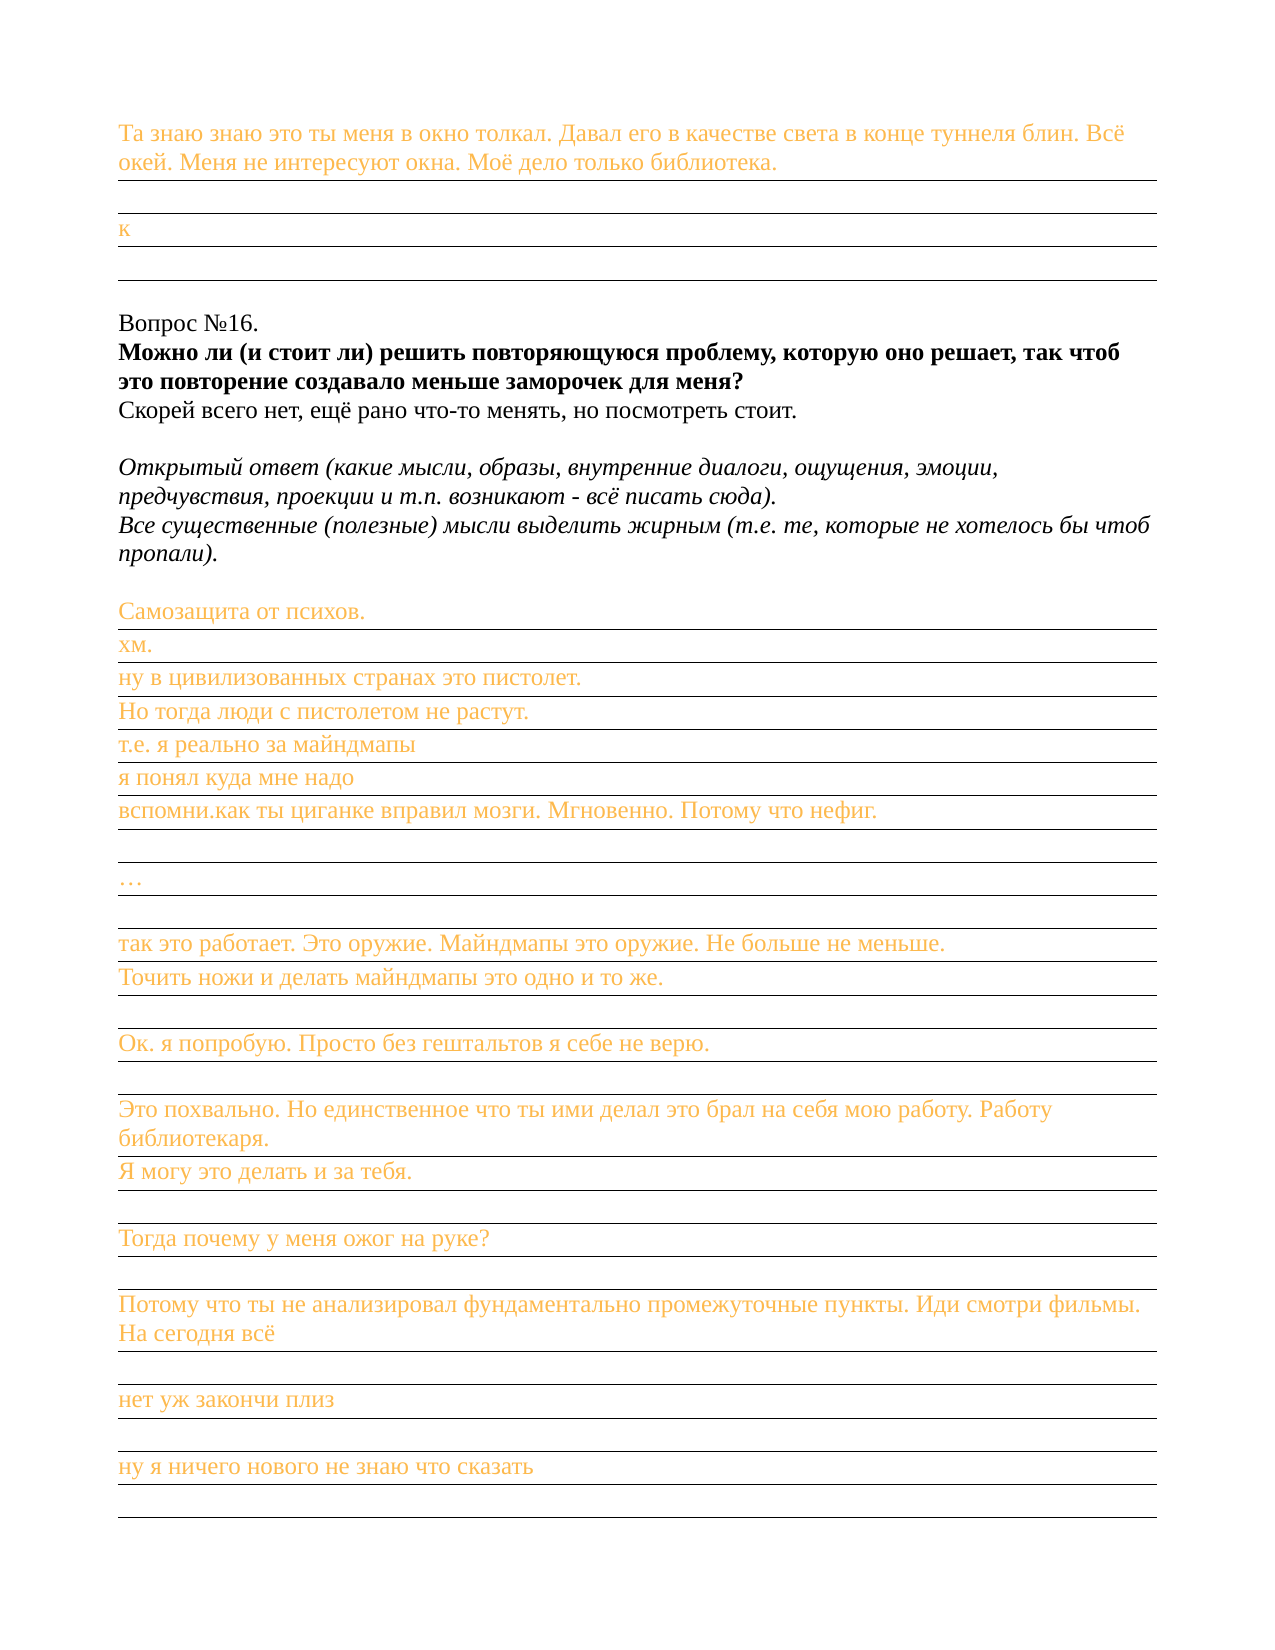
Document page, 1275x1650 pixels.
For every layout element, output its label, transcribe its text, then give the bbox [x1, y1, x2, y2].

text Тогда почему у меня ожог на руке? [118, 1224, 1157, 1256]
text ну я ничего нового не знаю что сказать [118, 1452, 1157, 1484]
text ну в цивилизованных странах это пистолет. [118, 663, 1157, 696]
text Я могу это делать и за тебя. [118, 1157, 1157, 1190]
text т.е. я реально за майндмапы [118, 730, 1157, 762]
text хм. [118, 630, 1157, 662]
text так это работает. Это оружие. Майндмапы это оружие. Не больше не меньше. [118, 929, 1157, 961]
text Точить ножи и делать майндмапы это одно и то же. [118, 962, 1157, 995]
text Самозащита от психов. [118, 596, 1157, 629]
text Ок. я попробую. Просто без гештальтов я себе не верю. [118, 1029, 1157, 1061]
text Вопрос №16. [118, 308, 1157, 337]
text Но тогда люди с пистолетом не растут. [118, 697, 1157, 729]
text … [118, 863, 1157, 895]
text Скорей всего нет, ещё рано что-то менять, но посмотреть стоит. [118, 395, 1157, 423]
text нет уж закончи плиз [118, 1385, 1157, 1418]
text Та знаю знаю это ты меня в окно толкал. Давал его в качестве света в конце туннеля блин. Всё окей. Меня не интересуют окна. Моё дело только библиотека. [118, 118, 1157, 180]
text Потому что ты не анализировал фундаментально промежуточные пункты. Иди смотри фильмы. На сегодня всё [118, 1290, 1157, 1351]
text Открытый ответ (какие мысли, образы, внутренние диалоги, ощущения, эмоции, предчувствия, проекции и т.п. возникают - всё писать сюда). [118, 452, 1157, 510]
text Это похвально. Но единственное что ты ими делал это брал на себя мою работу. Работу библиотекаря. [118, 1095, 1157, 1156]
text Можно ли (и стоит ли) решить повторяющуюся проблему, которую оно решает, так чтоб это повторение создавало меньше заморочек для меня? [118, 337, 1157, 395]
text к [118, 214, 1157, 246]
text я понял куда мне надо [118, 763, 1157, 795]
text Все существенные (полезные) мысли выделить жирным (т.е. те, которые не хотелось бы чтоб пропали). [118, 510, 1157, 567]
text вспомни.как ты циганке вправил мозги. Мгновенно. Потому что нефиг. [118, 796, 1157, 829]
